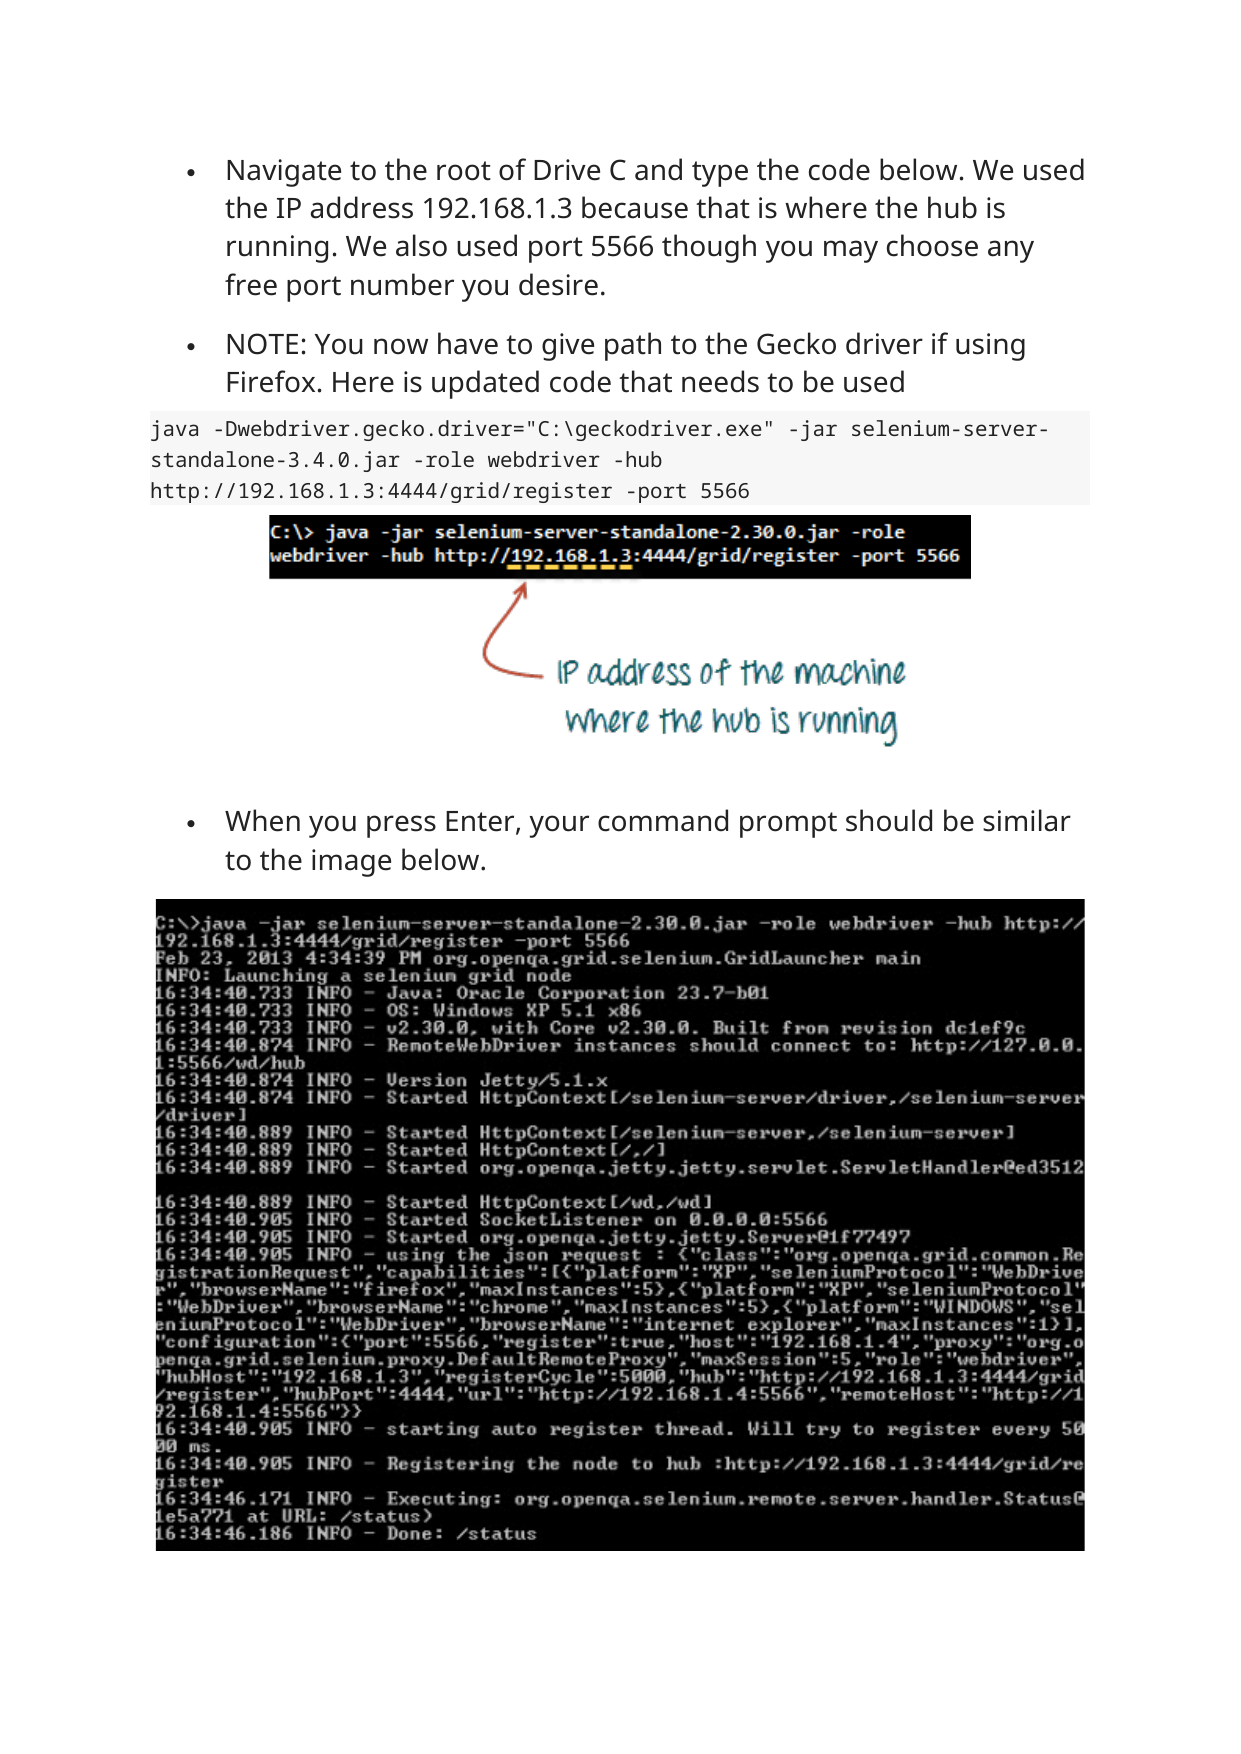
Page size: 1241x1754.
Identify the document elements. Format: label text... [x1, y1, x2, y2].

text java -Dwebdriver.gecko.driver="C:\geckodriver.exe" -jar selenium-server-standalone-3.4.0.jar -role webdriver -hub http://192.168.1.3:4444/grid/register -port 5566 [150, 411, 1090, 505]
list NOTE: You now have to give path to the Gecko driver if using Firefox. Here is updated code that needs to be used [187, 324, 1090, 401]
list When you press Enter, your command prompt should be similar to the image below. [187, 802, 1090, 878]
list Navigate to the root of Drive C and type the code below. We used the IP address 192.168.1.3 because that is where the hub is running. We also used port 5566 though you may choose any free port number you desire. [187, 150, 1090, 303]
